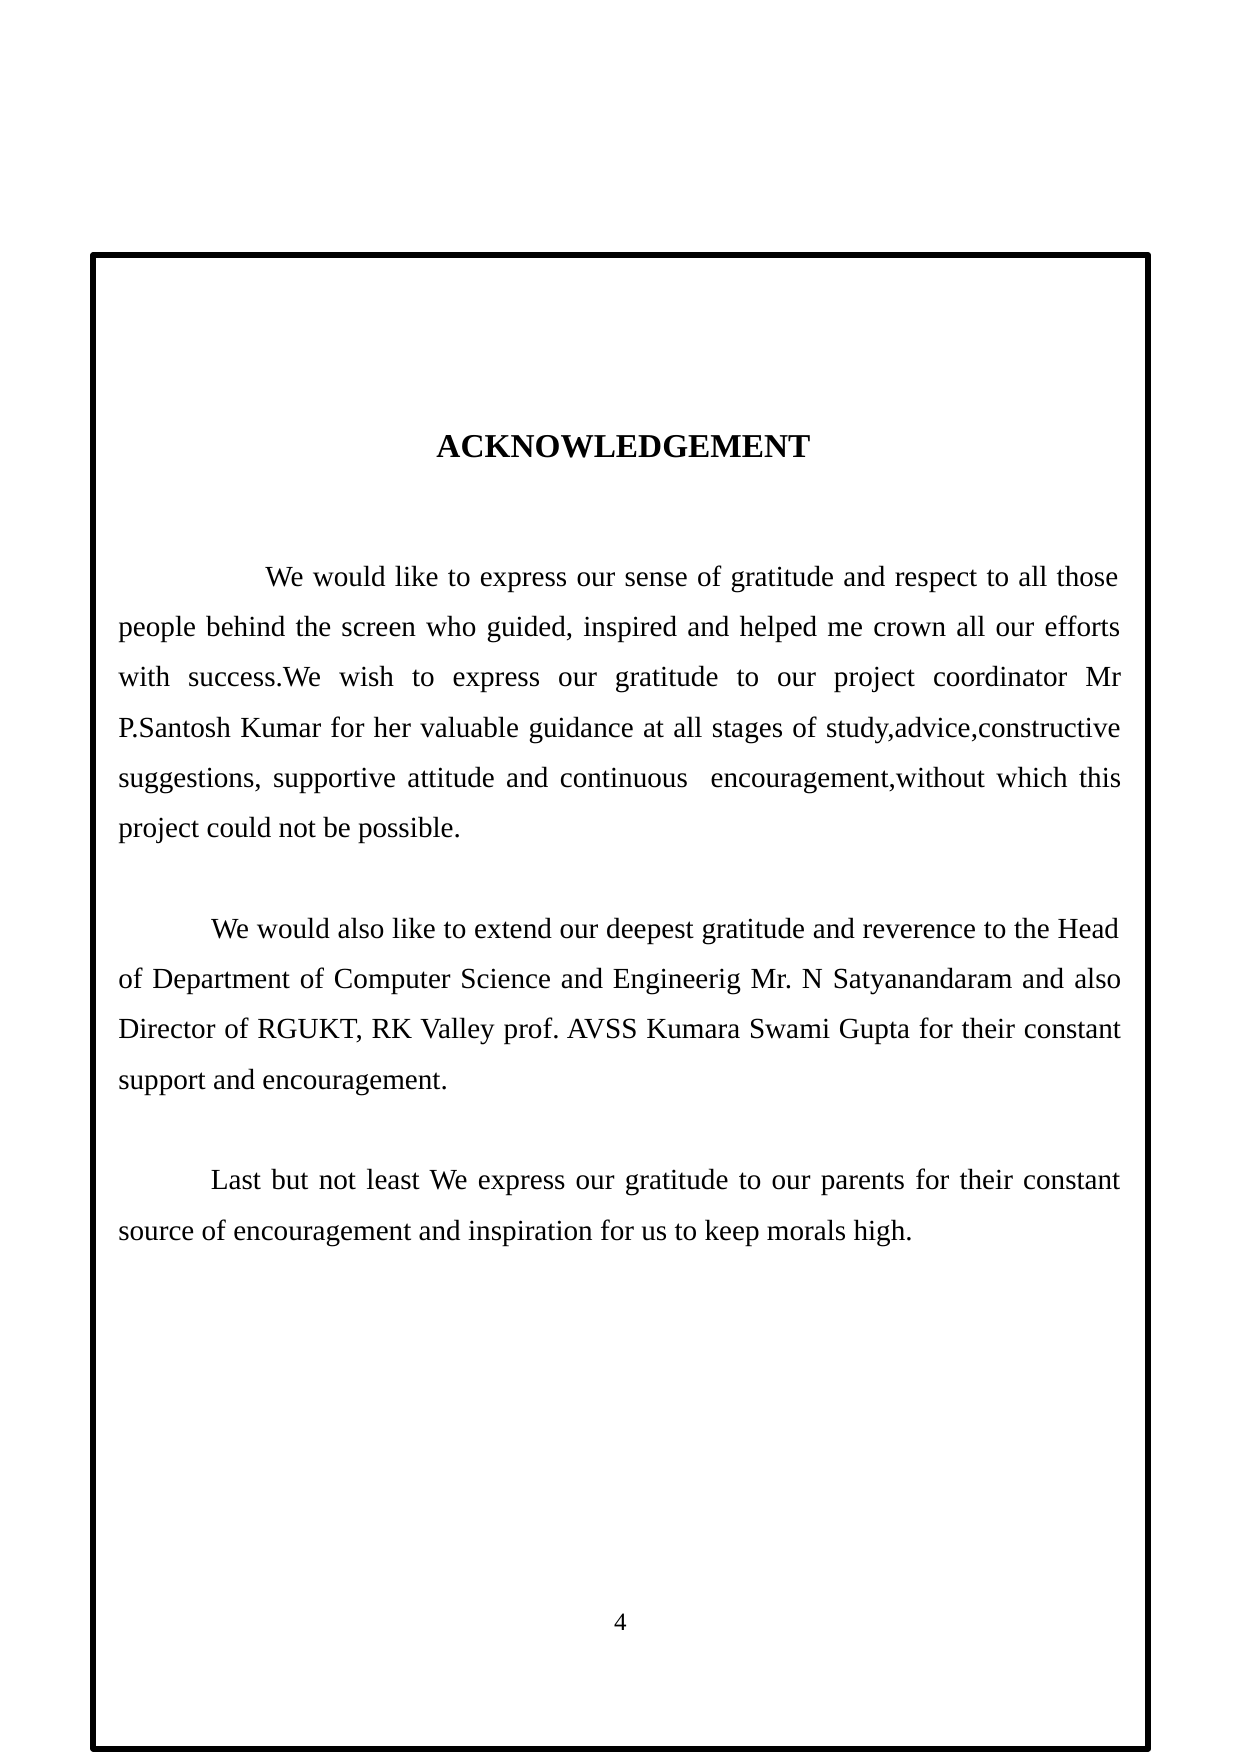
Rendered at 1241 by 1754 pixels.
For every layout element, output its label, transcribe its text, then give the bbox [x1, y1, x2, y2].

text ACKNOWLEDGEMENT [118, 427, 1122, 465]
text We would also like to extend our deepest gratitude and reverence to the Head of Department of Computer Science and Engineerig Mr. N Satyanandaram and also Director of RGUKT, RK Valley prof. AVSS Kumara Swami Gupta for their constant support and encouragement. [118, 911, 1122, 1095]
text Last but not least We express our gratitude to our parents for their constant source of encouragement and inspiration for us to keep morals high. [118, 1162, 1122, 1246]
text We would like to express our sense of gratitude and respect to all those people behind the screen who guided, inspired and helped me crown all our efforts with success.We wish to express our gratitude to our project coordinator Mr P.Santosh Kumar for her valuable guidance at all stages of study,advice,constructive suggestions, supportive attitude and continuous encouragement,without which this project could not be possible. [118, 559, 1122, 844]
